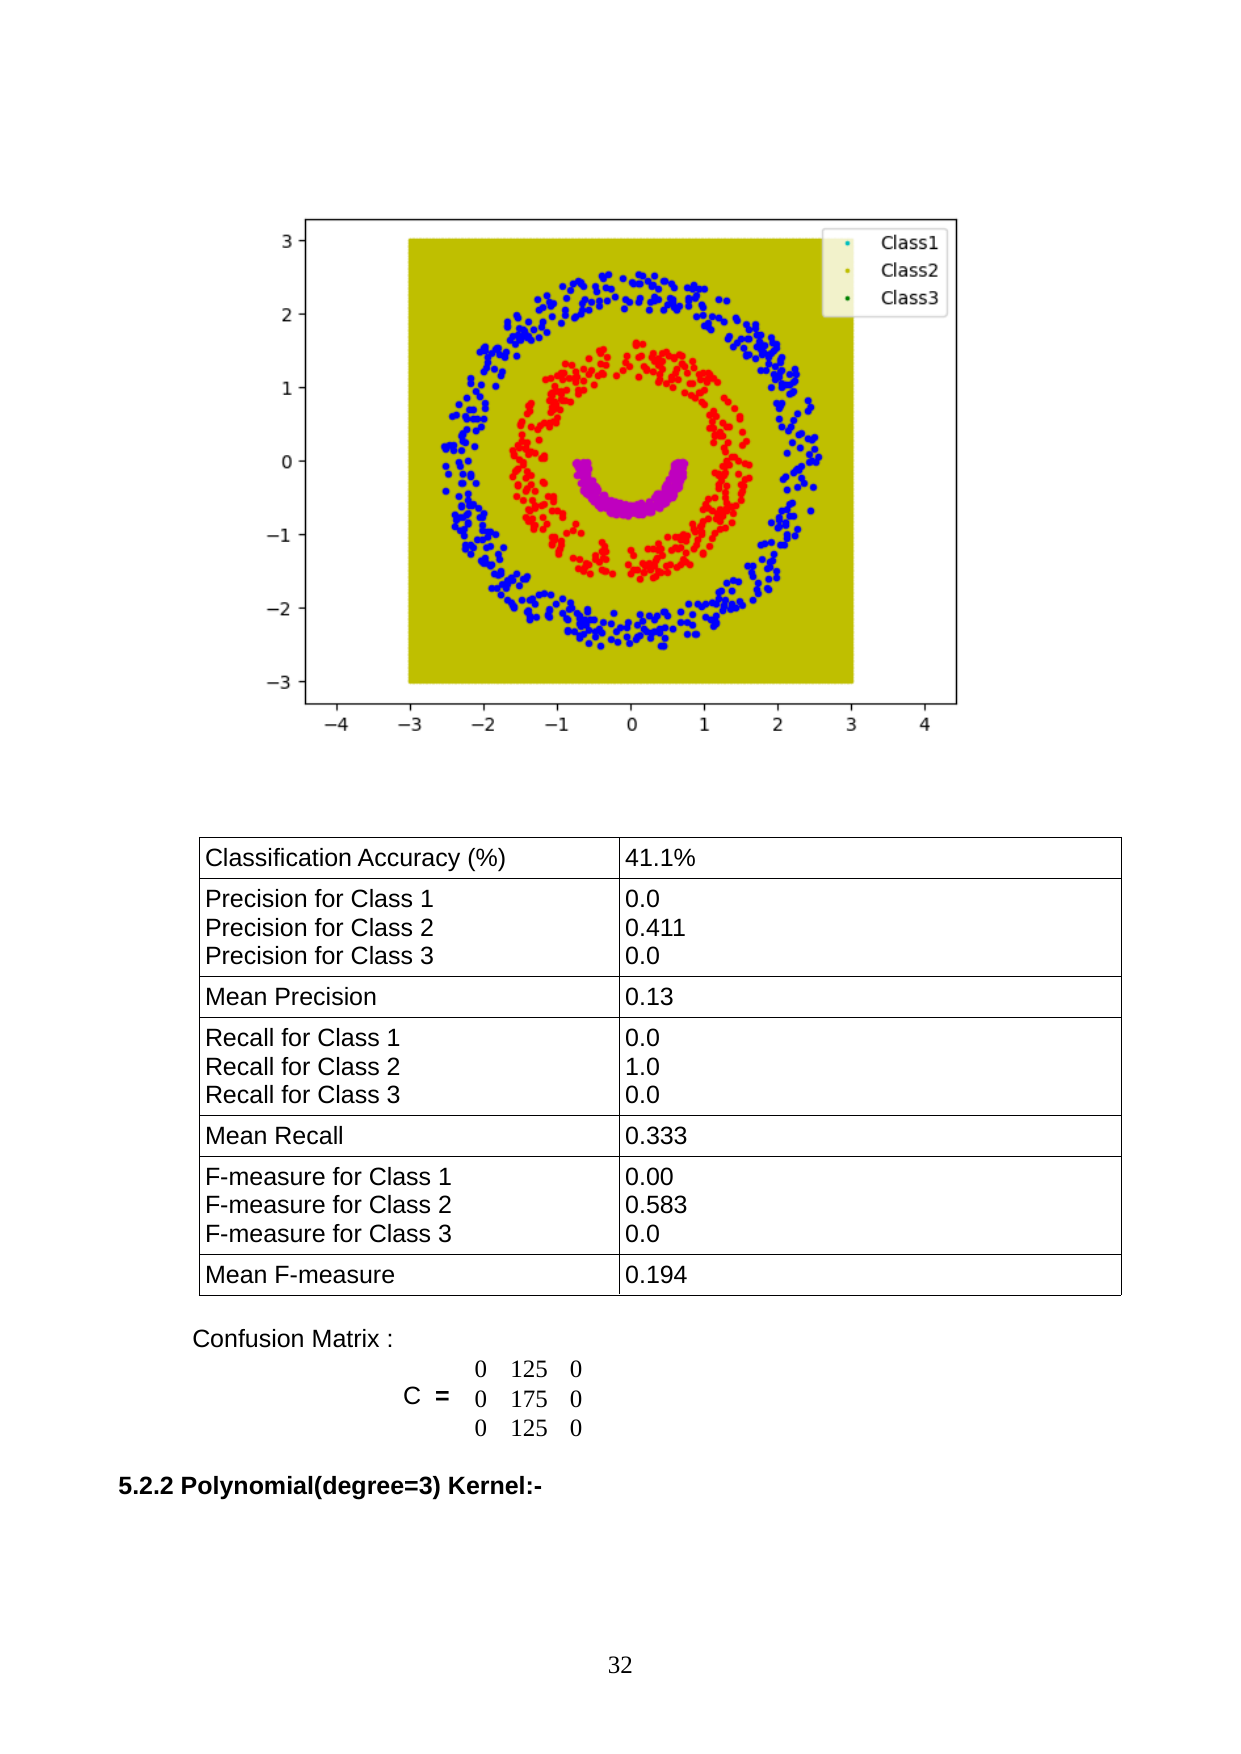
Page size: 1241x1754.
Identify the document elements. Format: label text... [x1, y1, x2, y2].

table_cell 0.0 1.0 0.0 [620, 1018, 1121, 1115]
table_cell 0.00 0.583 0.0 [620, 1157, 1121, 1254]
table_header 41.1% [620, 838, 1121, 878]
table_cell F-measure for Class 1 F-measure for Class 2 F-measure for Class 3 [200, 1157, 619, 1254]
table_cell 0.0 0.411 0.0 [620, 879, 1121, 976]
table_cell Mean Precision [200, 977, 619, 1017]
table_cell Precision for Class 1 Precision for Class 2 Precision for Class 3 [200, 879, 619, 976]
table_cell 0.333 [620, 1116, 1121, 1156]
table_cell Mean Recall [200, 1116, 619, 1156]
text 5.2.2 Polynomial(degree=3) Kernel:- [118, 1471, 1122, 1500]
table_cell Mean F-measure [200, 1255, 619, 1294]
picture [200, 143, 1040, 773]
table_cell Recall for Class 1 Recall for Class 2 Recall for Class 3 [200, 1018, 619, 1115]
text Confusion Matrix : [118, 1324, 1122, 1352]
text C = [118, 1352, 1122, 1442]
table_cell 0.13 [620, 977, 1121, 1017]
table_header Classification Accuracy (%) [200, 838, 619, 878]
table_cell 0.194 [620, 1255, 1121, 1294]
